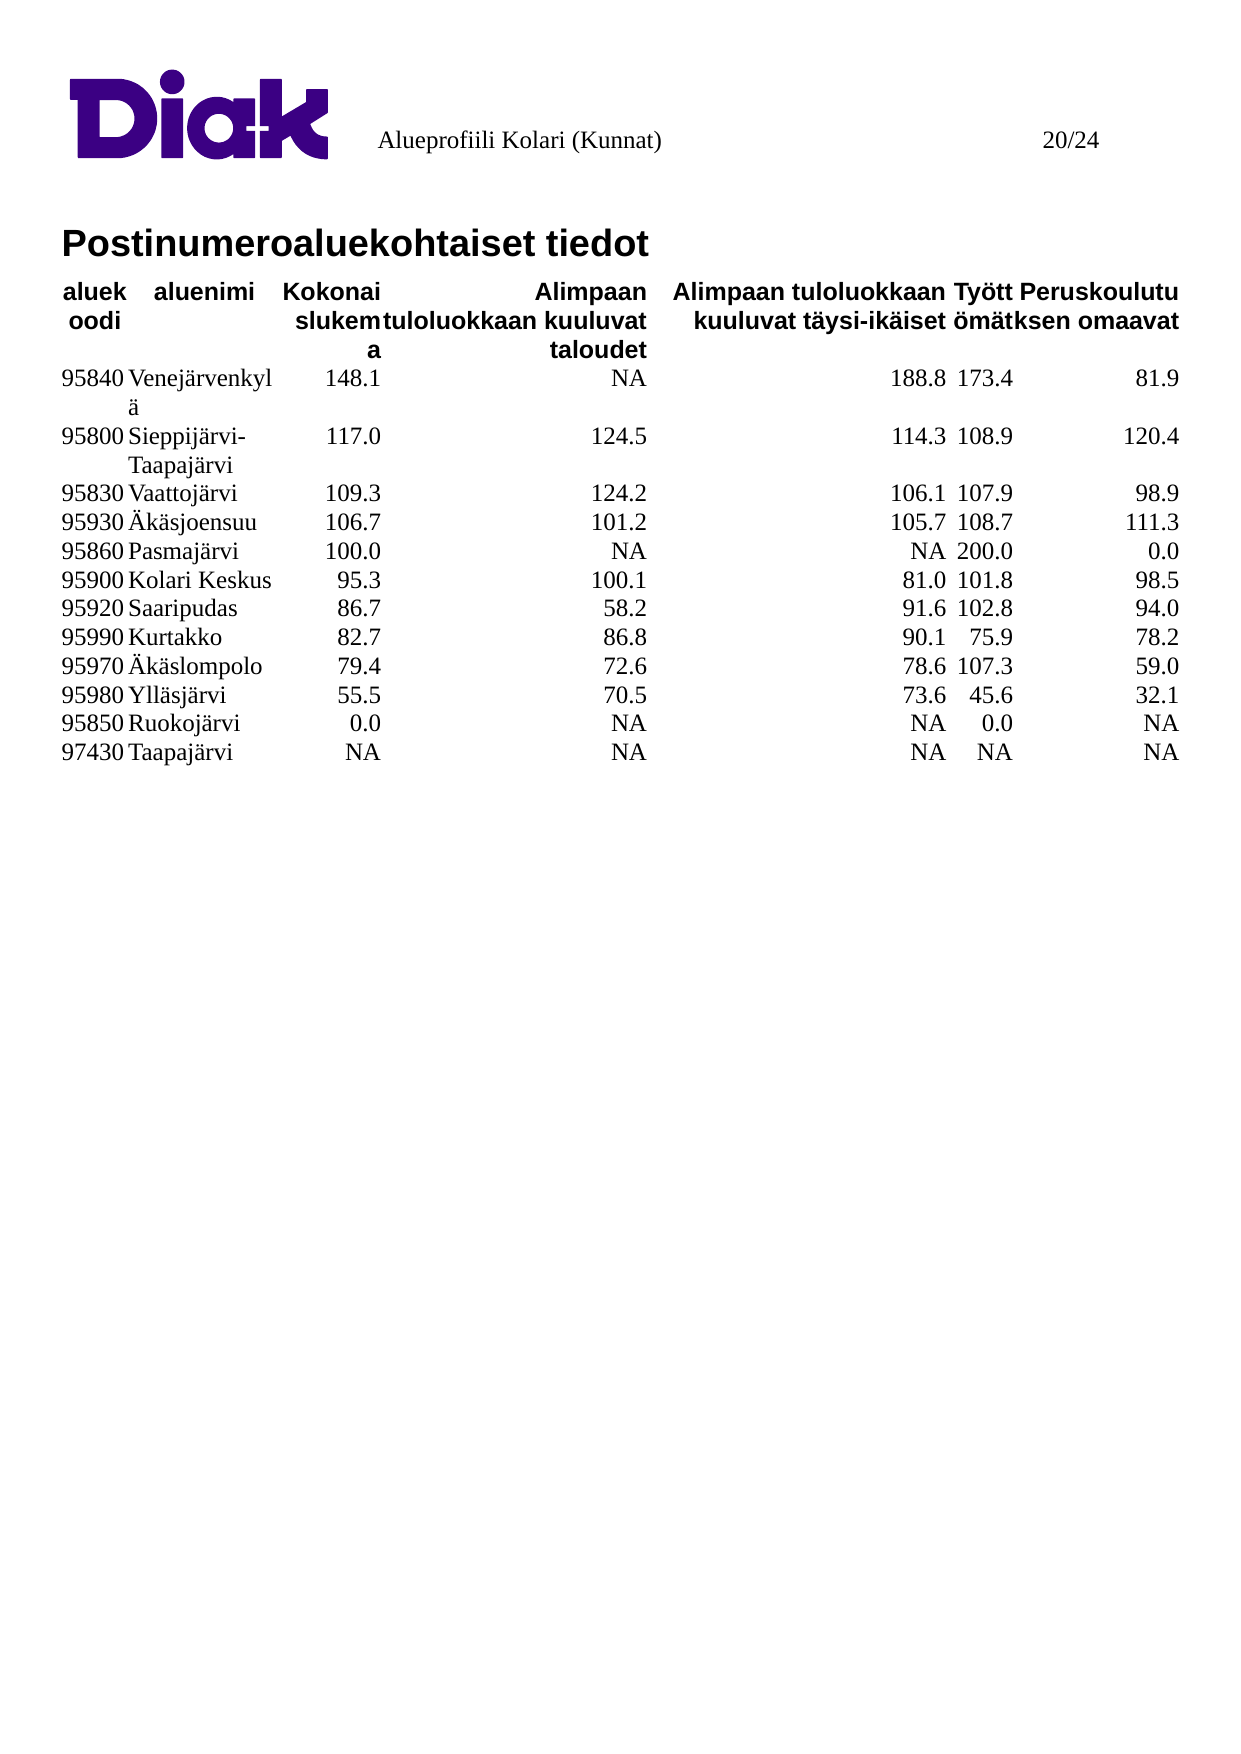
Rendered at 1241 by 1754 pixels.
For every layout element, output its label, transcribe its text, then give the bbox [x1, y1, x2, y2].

table_cell Kolari Keskus [128, 565, 281, 593]
table_header aluenimi [128, 277, 281, 363]
table_cell 95900 [61, 565, 128, 593]
table_cell 32.1 [1013, 680, 1179, 708]
table_cell NA [381, 364, 647, 421]
table_cell 73.6 [647, 680, 946, 708]
table_cell 111.3 [1013, 507, 1179, 536]
table_cell Taapajärvi [128, 737, 281, 766]
table_cell Ruokojärvi [128, 709, 281, 737]
table_cell 94.0 [1013, 594, 1179, 622]
table_cell 97430 [61, 737, 128, 766]
table_cell Ylläsjärvi [128, 680, 281, 708]
table_cell NA [647, 709, 946, 737]
table_cell NA [1013, 737, 1179, 766]
table_cell 0.0 [946, 709, 1013, 737]
table_cell NA [647, 536, 946, 565]
table_cell 95980 [61, 680, 128, 708]
table_cell 95920 [61, 594, 128, 622]
table_cell 95860 [61, 536, 128, 565]
table_cell NA [647, 737, 946, 766]
table_cell 78.6 [647, 651, 946, 680]
table_cell 107.3 [946, 651, 1013, 680]
table_cell 95930 [61, 507, 128, 536]
table_cell 0.0 [281, 709, 381, 737]
table_cell 70.5 [381, 680, 647, 708]
table_cell Vaattojärvi [128, 479, 281, 507]
table_cell 98.9 [1013, 479, 1179, 507]
table_cell Venejärvenkylä [128, 364, 281, 421]
table_cell 100.1 [381, 565, 647, 593]
table_cell NA [381, 737, 647, 766]
table_cell 124.5 [381, 421, 647, 478]
table_cell 173.4 [946, 364, 1013, 421]
table_cell Äkäsjoensuu [128, 507, 281, 536]
table_cell 108.7 [946, 507, 1013, 536]
table_cell 95990 [61, 622, 128, 651]
table_cell 58.2 [381, 594, 647, 622]
table_cell 101.8 [946, 565, 1013, 593]
table_cell NA [281, 737, 381, 766]
table_cell 55.5 [281, 680, 381, 708]
table_cell 86.8 [381, 622, 647, 651]
table_cell 120.4 [1013, 421, 1179, 478]
table_cell 95970 [61, 651, 128, 680]
table_cell 0.0 [1013, 536, 1179, 565]
table_cell 81.0 [647, 565, 946, 593]
table_cell 108.9 [946, 421, 1013, 478]
table_cell 102.8 [946, 594, 1013, 622]
table_cell 117.0 [281, 421, 381, 478]
table_cell 59.0 [1013, 651, 1179, 680]
table_cell Sieppijärvi-Taapajärvi [128, 421, 281, 478]
table_cell 90.1 [647, 622, 946, 651]
table_cell 95.3 [281, 565, 381, 593]
table_cell Äkäslompolo [128, 651, 281, 680]
table_cell 95800 [61, 421, 128, 478]
table_cell 86.7 [281, 594, 381, 622]
table_cell Kurtakko [128, 622, 281, 651]
table_cell 72.6 [381, 651, 647, 680]
table_cell 81.9 [1013, 364, 1179, 421]
table_cell NA [946, 737, 1013, 766]
table_cell 82.7 [281, 622, 381, 651]
table_cell 98.5 [1013, 565, 1179, 593]
table_cell 75.9 [946, 622, 1013, 651]
table_cell 106.1 [647, 479, 946, 507]
table_cell 188.8 [647, 364, 946, 421]
table_cell 78.2 [1013, 622, 1179, 651]
table_cell NA [381, 709, 647, 737]
table_cell 148.1 [281, 364, 381, 421]
table_cell 95840 [61, 364, 128, 421]
table_cell 95850 [61, 709, 128, 737]
table_header Alimpaan tuloluokkaan kuuluvat taloudet [381, 277, 647, 363]
table_header aluekoodi [61, 277, 128, 363]
table_cell 107.9 [946, 479, 1013, 507]
table_cell 79.4 [281, 651, 381, 680]
subtitle Postinumeroaluekohtaiset tiedot [61, 221, 1179, 265]
table_cell 114.3 [647, 421, 946, 478]
table_cell 95830 [61, 479, 128, 507]
table_cell 91.6 [647, 594, 946, 622]
table_cell 100.0 [281, 536, 381, 565]
table_header Työttömät [946, 277, 1013, 363]
table_cell 101.2 [381, 507, 647, 536]
table_cell 106.7 [281, 507, 381, 536]
table_cell 109.3 [281, 479, 381, 507]
table_cell NA [1013, 709, 1179, 737]
table_cell Saaripudas [128, 594, 281, 622]
table_cell 105.7 [647, 507, 946, 536]
table_cell 45.6 [946, 680, 1013, 708]
table_cell Pasmajärvi [128, 536, 281, 565]
table_header Peruskoulutuksen omaavat [1013, 277, 1179, 363]
table_header Kokonaislukema [281, 277, 381, 363]
table_header Alimpaan tuloluokkaan kuuluvat täysi-ikäiset [647, 277, 946, 363]
table_cell 200.0 [946, 536, 1013, 565]
table_cell NA [381, 536, 647, 565]
table_cell 124.2 [381, 479, 647, 507]
